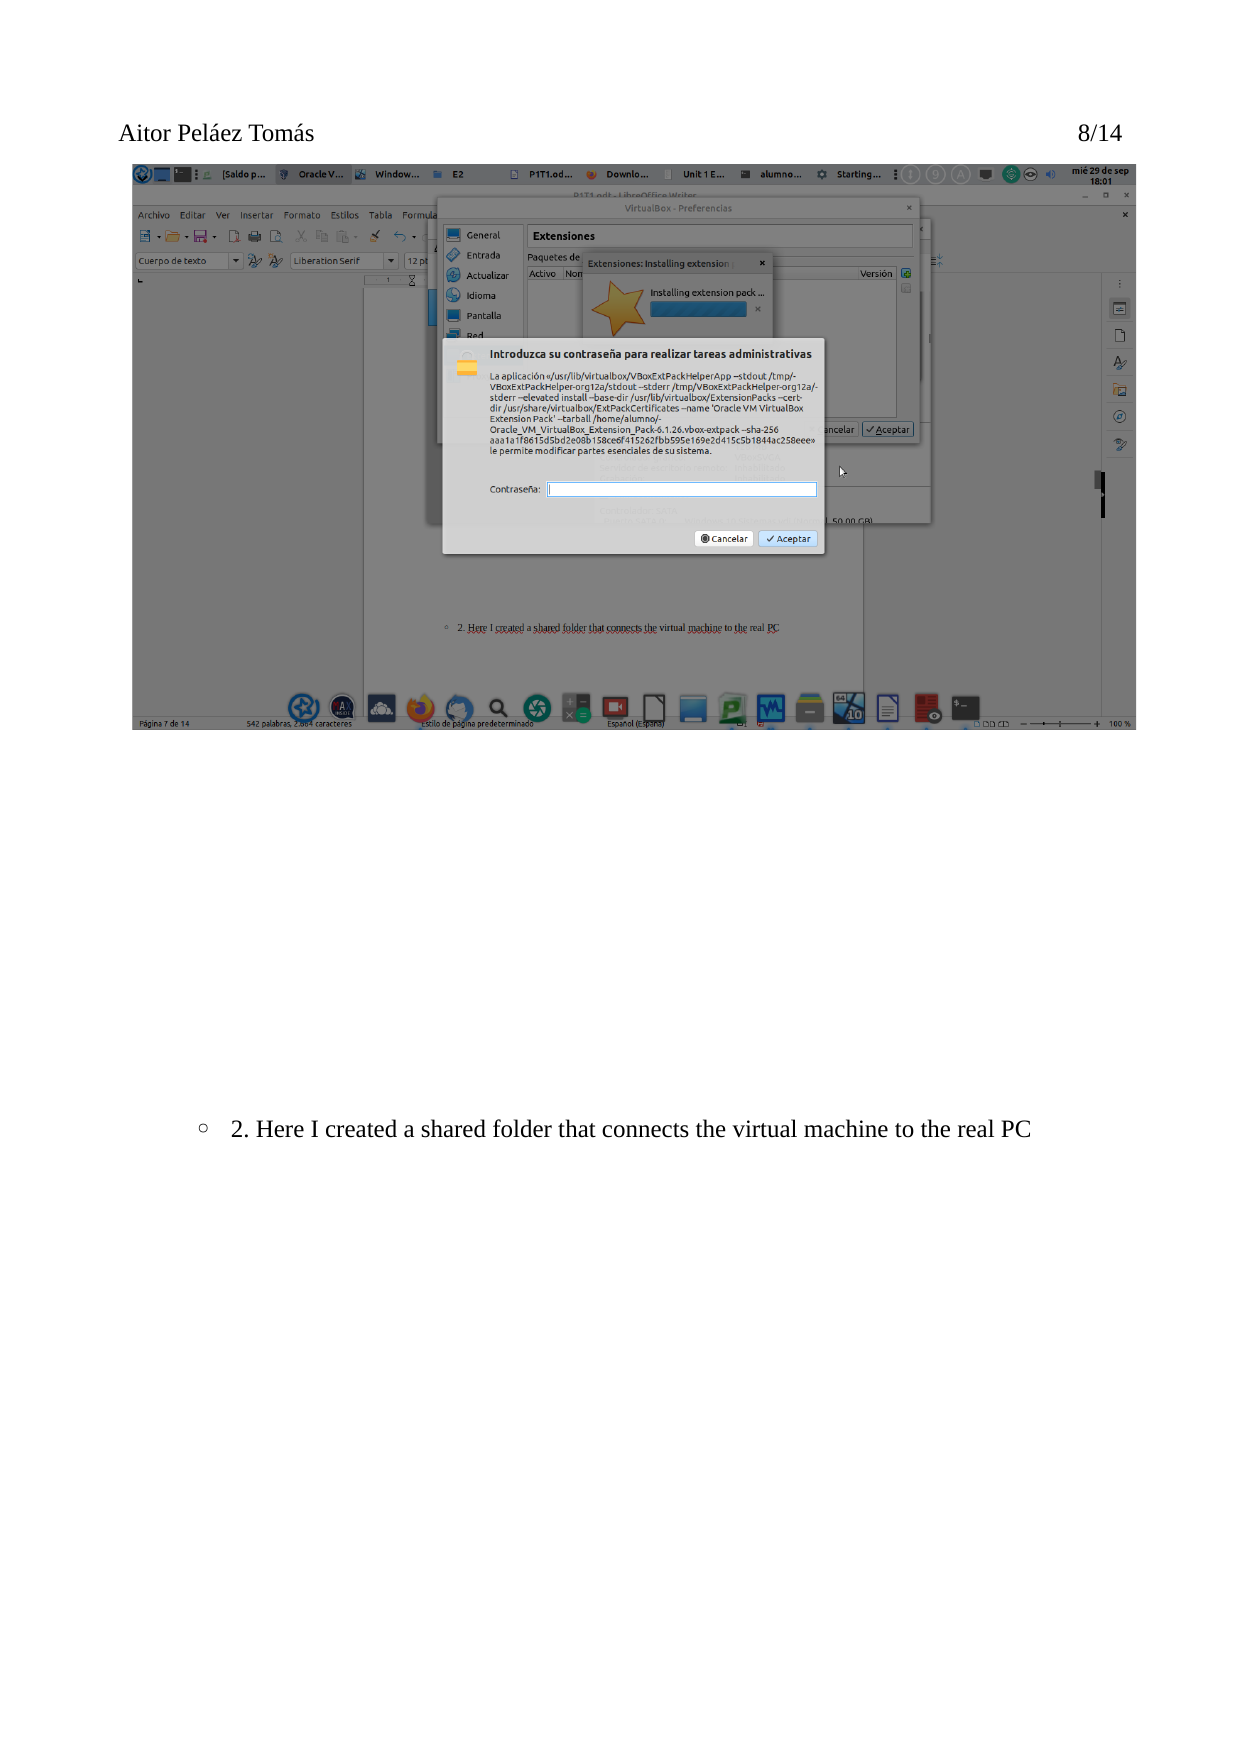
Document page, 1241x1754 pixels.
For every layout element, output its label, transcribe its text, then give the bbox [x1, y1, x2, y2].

list 2. Here I created a shared folder that connects the virtual machine to the real PC [193, 1114, 1122, 1143]
picture [132, 164, 1137, 730]
